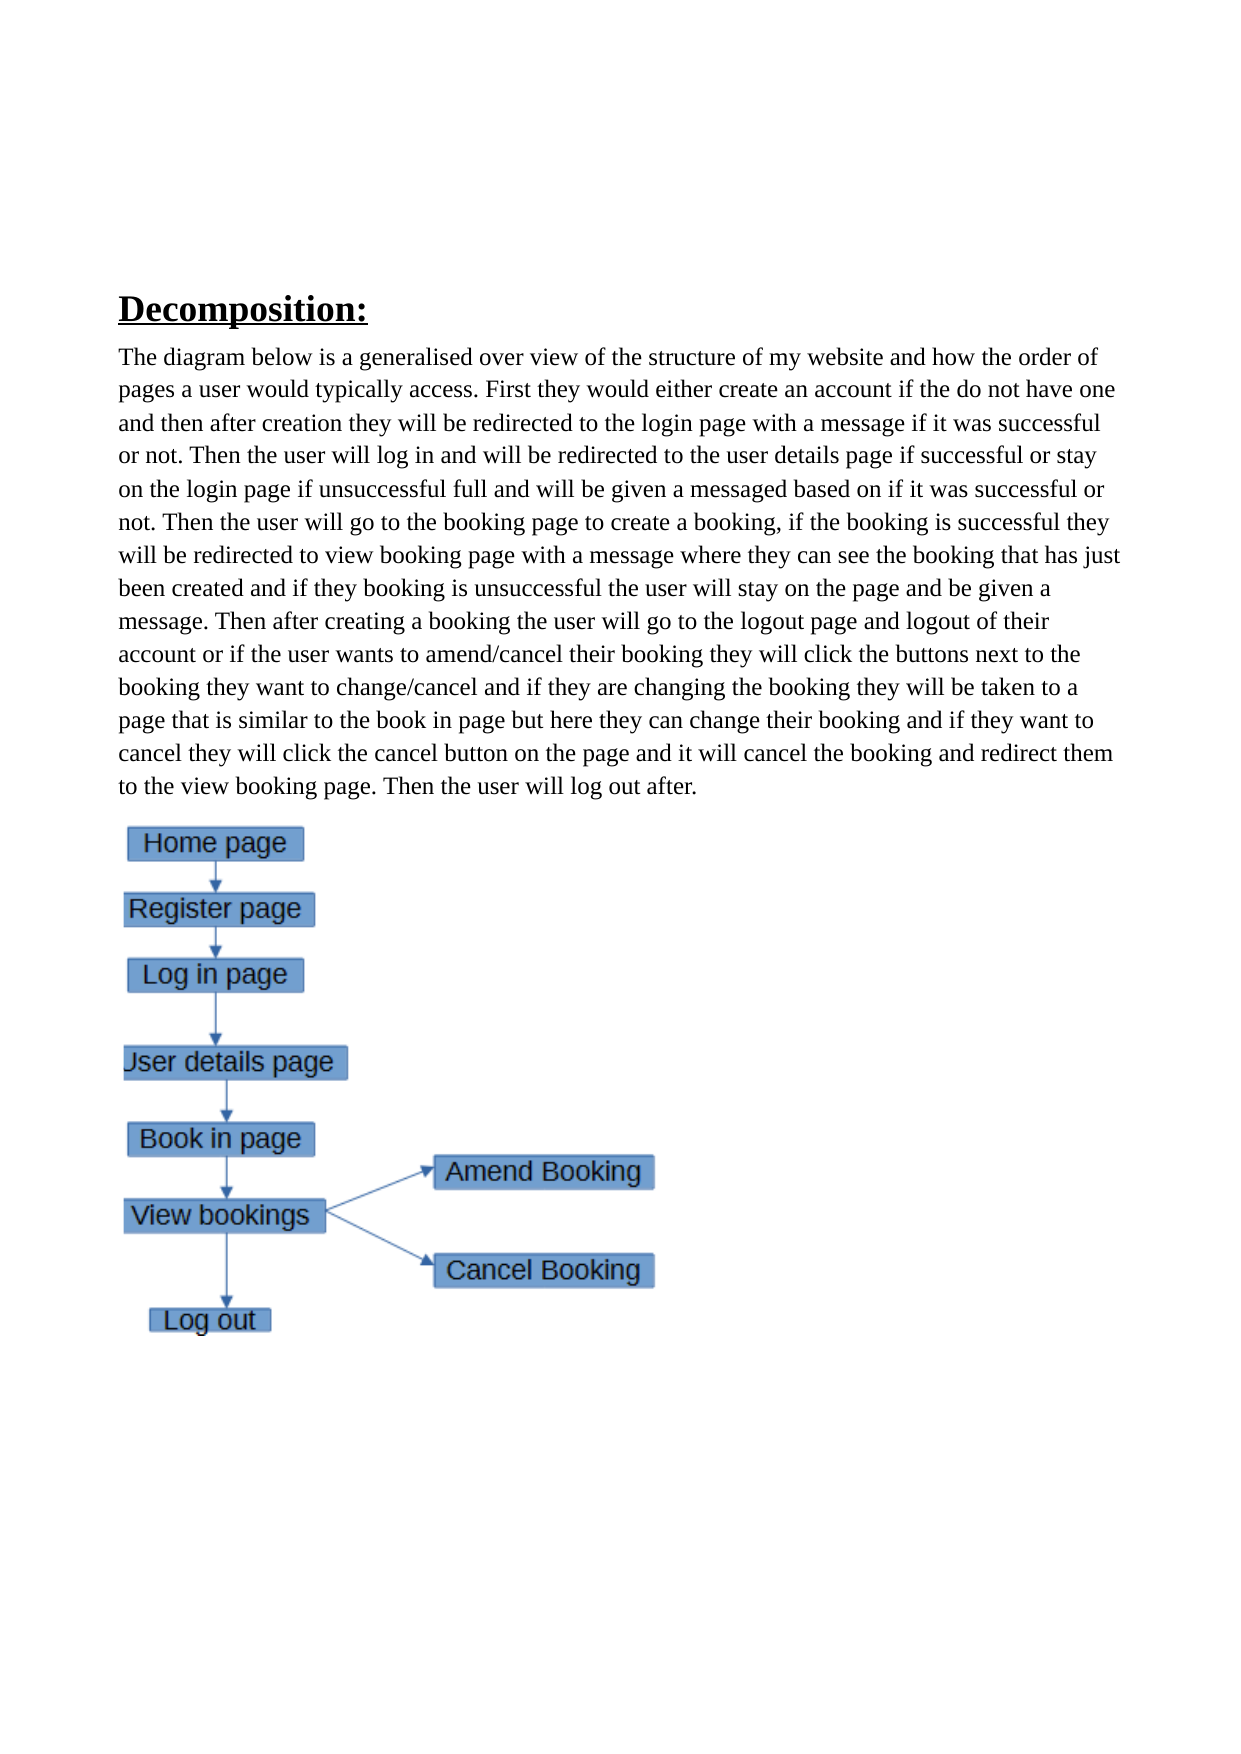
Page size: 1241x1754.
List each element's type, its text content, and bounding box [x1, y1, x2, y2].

picture [123, 818, 660, 1336]
subtitle Decomposition: [118, 286, 1122, 329]
text The diagram below is a generalised over view of the structure of my website and how the order of pages a user would typically access. First they would either create an account if the do not have one and then after creation they will be redirected to the login page with a message if it was successful or not. Then the user will log in and will be redirected to the user details page if successful or stay on the login page if unsuccessful full and will be given a messaged based on if it was successful or not. Then the user will go to the booking page to create a booking, if the booking is successful they will be redirected to view booking page with a message where they can see the booking that has just been created and if they booking is unsuccessful the user will stay on the page and be given a message. Then after creating a booking the user will go to the logout page and logout of their account or if the user wants to amend/cancel their booking they will click the buttons next to the booking they want to change/cancel and if they are changing the booking they will be taken to a page that is similar to the book in page but here they can change their booking and if they want to cancel they will click the cancel button on the page and it will cancel the booking and redirect them to the view booking page. Then the user will log out after. [118, 342, 1122, 799]
